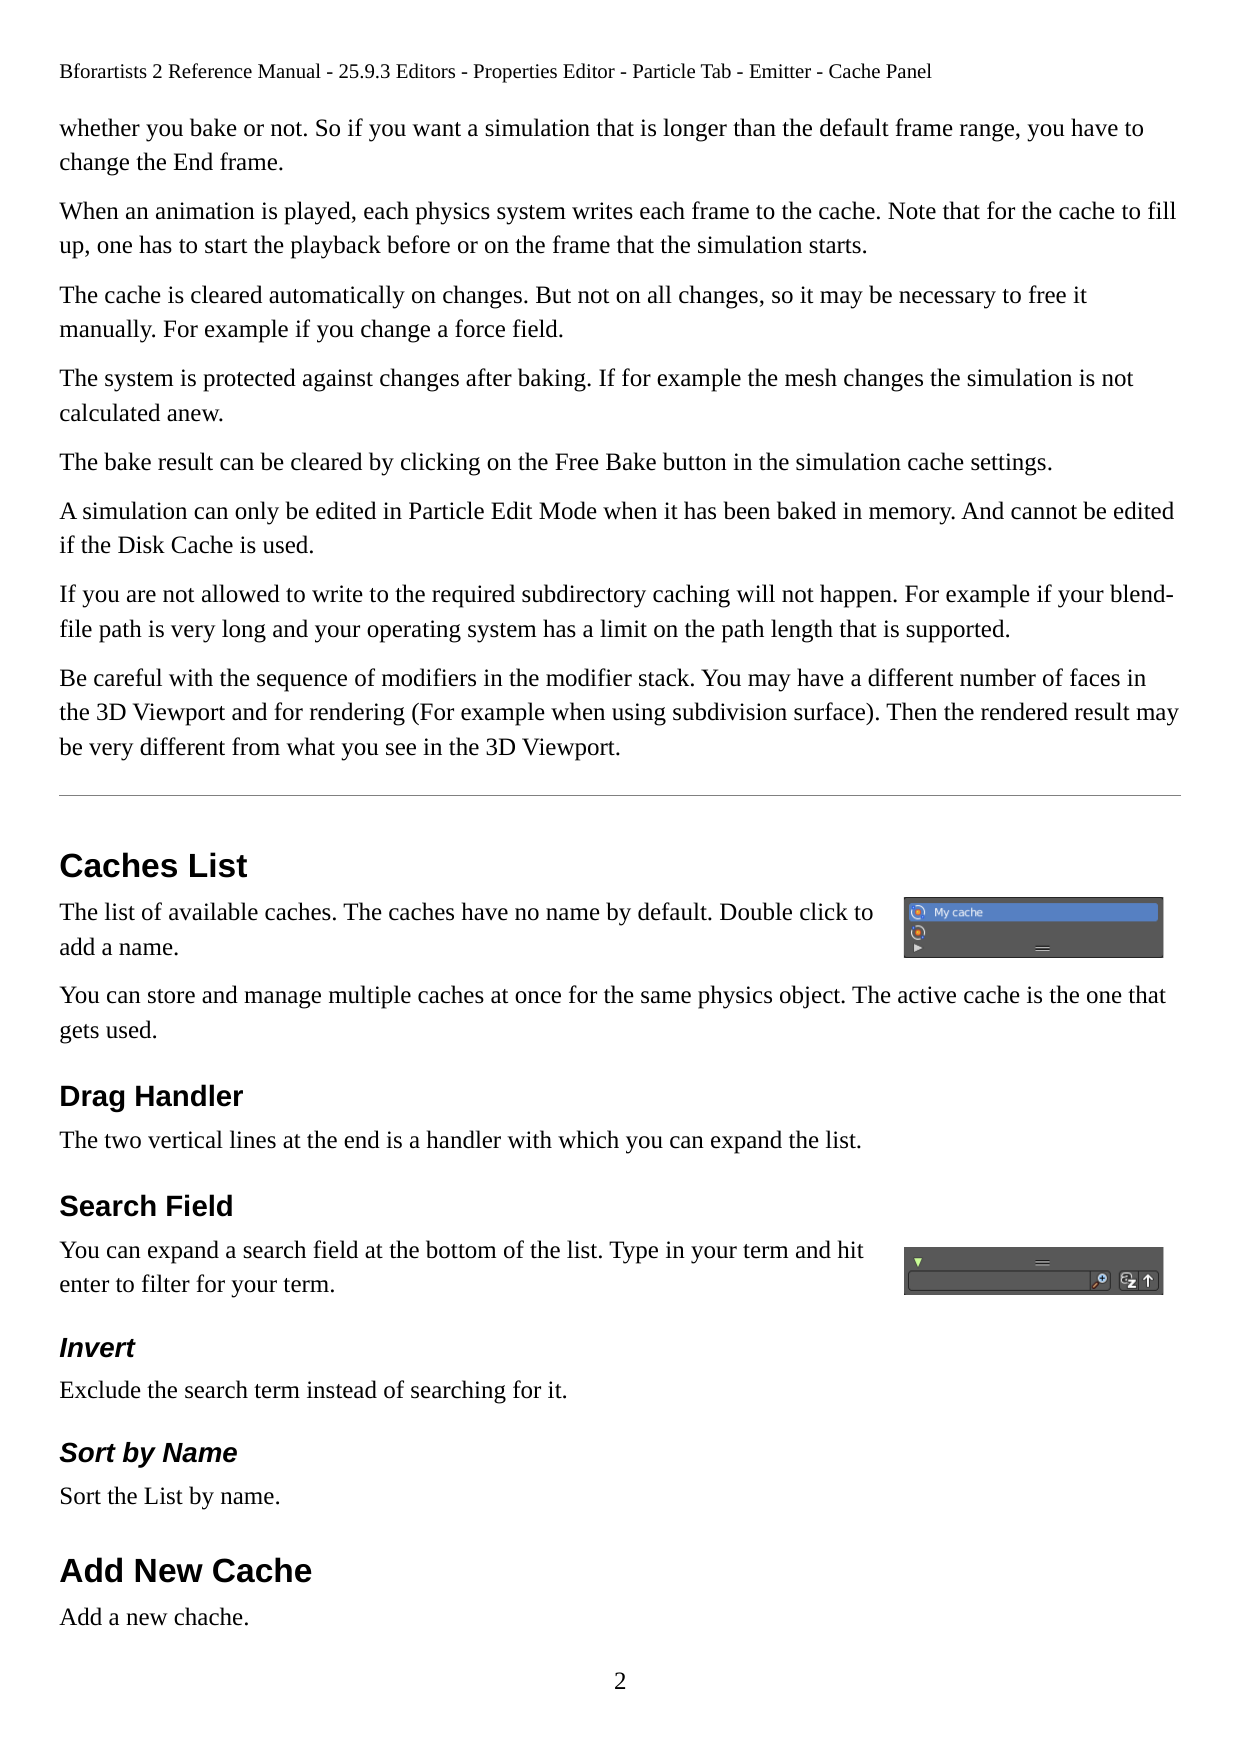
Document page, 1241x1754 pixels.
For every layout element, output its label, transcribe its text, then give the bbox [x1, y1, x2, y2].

text The list of available caches. The caches have no name by default. Double click to add a name. [59, 897, 1181, 960]
subtitle Sort by Name [59, 1437, 1181, 1469]
subtitle Caches List [59, 846, 1181, 884]
text Be careful with the sequence of modifiers in the modifier stack. You may have a different number of faces in the 3D Viewport and for rendering (For example when using subdivision surface). Then the rendered result may be very different from what you see in the 3D Viewport. [59, 663, 1181, 761]
subtitle Invert [59, 1331, 1181, 1363]
text When an animation is played, each physics system writes each frame to the cache. Note that for the cache to fill up, one has to start the playback before or on the frame that the simulation starts. [59, 196, 1181, 259]
text The system is protected against changes after baking. If for example the mesh changes the simulation is not calculated anew. [59, 363, 1181, 426]
subtitle Search Field [59, 1189, 1181, 1222]
picture [904, 1247, 1164, 1295]
text whether you bake or not. So if you want a simulation that is longer than the default frame range, you have to change the End frame. [59, 113, 1181, 176]
text Sort the List by name. [59, 1481, 1181, 1510]
subtitle Add New Cache [59, 1551, 1181, 1590]
text You can expand a search field at the bottom of the list. Type in your term and hit enter to filter for your term. [59, 1235, 1181, 1298]
text The bake result can be cleared by clicking on the Free Bake button in the simulation cache settings. [59, 447, 1181, 476]
text Add a new chache. [59, 1602, 1181, 1631]
text The cache is cleared automatically on changes. But not on all changes, so it may be necessary to free it manually. For example if you change a force field. [59, 280, 1181, 343]
text A simulation can only be edited in Particle Edit Mode when it has been baked in memory. And cannot be edited if the Disk Cache is used. [59, 496, 1181, 559]
text The two vertical lines at the end is a handler with which you can expand the list. [59, 1125, 1181, 1154]
picture [903, 897, 1164, 958]
subtitle Drag Handler [59, 1079, 1181, 1112]
text You can store and manage multiple caches at once for the same physics object. The active cache is the one that gets used. [59, 981, 1181, 1044]
text Exclude the search term instead of searching for it. [59, 1375, 1181, 1404]
text If you are not allowed to write to the required subdirectory caching will not happen. For example if your blend-file path is very long and your operating system has a limit on the path length that is supported. [59, 579, 1181, 643]
